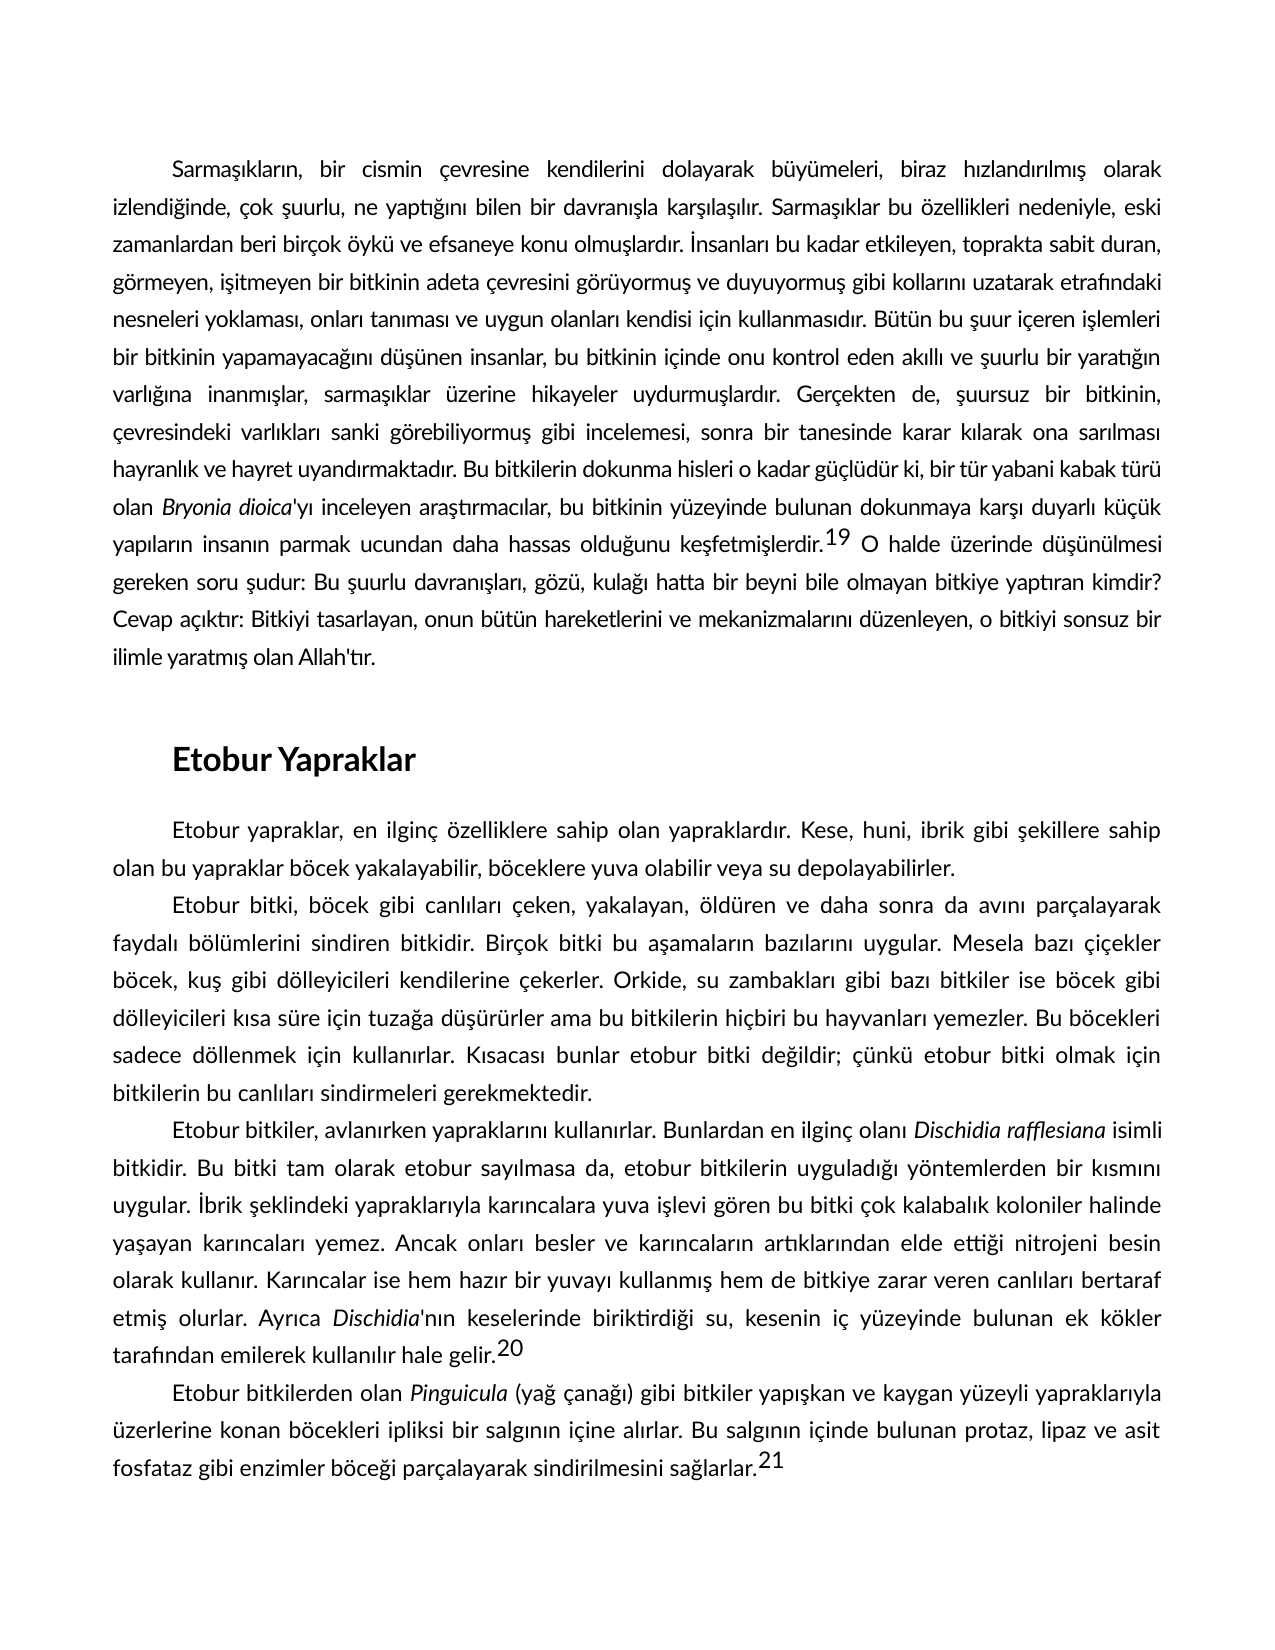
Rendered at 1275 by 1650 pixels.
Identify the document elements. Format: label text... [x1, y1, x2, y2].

text Etobur bitkiler, avlanırken yapraklarını kullanırlar. Bunlardan en ilginç olanı Dischidia rafflesiana isimli bitkidir. Bu bitki tam olarak etobur sayılmasa da, etobur bitkilerin uyguladığı yöntemlerden bir kısmını uygular. İbrik şeklindeki yapraklarıyla karıncalara yuva işlevi gören bu bitki çok kalabalık koloniler halinde yaşayan karıncaları yemez. Ancak onları besler ve karıncaların artıklarından elde ettiği nitrojeni besin olarak kullanır. Karıncalar ise hem hazır bir yuvayı kullanmış hem de bitkiye zarar veren canlıları bertaraf etmiş olurlar. Ayrıca Dischidia'nın keselerinde biriktirdiği su, kesenin iç yüzeyinde bulunan ek kökler tarafından emilerek kullanılır hale gelir.20 [112, 1108, 1162, 1371]
text Etobur bitkilerden olan Pinguicula (yağ çanağı) gibi bitkiler yapışkan ve kaygan yüzeyli yapraklarıyla üzerlerine konan böcekleri ipliksi bir salgının içine alırlar. Bu salgının içinde bulunan protaz, lipaz ve asit fosfataz gibi enzimler böceği parçalayarak sindirilmesini sağlarlar.21 [112, 1371, 1162, 1483]
text Etobur bitki, böcek gibi canlıları çeken, yakalayan, öldüren ve daha sonra da avını parçalayarak faydalı bölümlerini sindiren bitkidir. Birçok bitki bu aşamaların bazılarını uygular. Mesela bazı çiçekler böcek, kuş gibi dölleyicileri kendilerine çekerler. Orkide, su zambakları gibi bazı bitkiler ise böcek gibi dölleyicileri kısa süre için tuzağa düşürürler ama bu bitkilerin hiçbiri bu hayvanları yemezler. Bu böcekleri sadece döllenmek için kullanırlar. Kısacası bunlar etobur bitki değildir; çünkü etobur bitki olmak için bitkilerin bu canlıları sindirmeleri gerekmektedir. [112, 883, 1162, 1108]
text Sarmaşıkların, bir cismin çevresine kendilerini dolayarak büyümeleri, biraz hızlandırılmış olarak izlendiğinde, çok şuurlu, ne yaptığını bilen bir davranışla karşılaşılır. Sarmaşıklar bu özellikleri nedeniyle, eski zamanlardan beri birçok öykü ve efsaneye konu olmuşlardır. İnsanları bu kadar etkileyen, toprakta sabit duran, görmeyen, işitmeyen bir bitkinin adeta çevresini görüyormuş ve duyuyormuş gibi kollarını uzatarak etrafındaki nesneleri yoklaması, onları tanıması ve uygun olanları kendisi için kullanmasıdır. Bütün bu şuur içeren işlemleri bir bitkinin yapamayacağını düşünen insanlar, bu bitkinin içinde onu kontrol eden akıllı ve şuurlu bir yaratığın varlığına inanmışlar, sarmaşıklar üzerine hikayeler uydurmuşlardır. Gerçekten de, şuursuz bir bitkinin, çevresindeki varlıkları sanki görebiliyormuş gibi incelemesi, sonra bir tanesinde karar kılarak ona sarılması hayranlık ve hayret uyandırmaktadır. Bu bitkilerin dokunma hisleri o kadar güçlüdür ki, bir tür yabani kabak türü olan Bryonia dioica'yı inceleyen araştırmacılar, bu bitkinin yüzeyinde bulunan dokunmaya karşı duyarlı küçük yapıların insanın parmak ucundan daha hassas olduğunu keşfetmişlerdir.19 O halde üzerinde düşünülmesi gereken soru şudur: Bu şuurlu davranışları, gözü, kulağı hatta bir beyni bile olmayan bitkiye yaptıran kimdir? Cevap açıktır: Bitkiyi tasarlayan, onun bütün hareketlerini ve mekanizmalarını düzenleyen, o bitkiyi sonsuz bir ilimle yaratmış olan Allah'tır. [112, 148, 1162, 673]
text Etobur Yapraklar [112, 739, 1162, 779]
text Etobur yapraklar, en ilginç özelliklere sahip olan yapraklardır. Kese, huni, ibrik gibi şekillere sahip olan bu yapraklar böcek yakalayabilir, böceklere yuva olabilir veya su depolayabilirler. [112, 808, 1162, 883]
